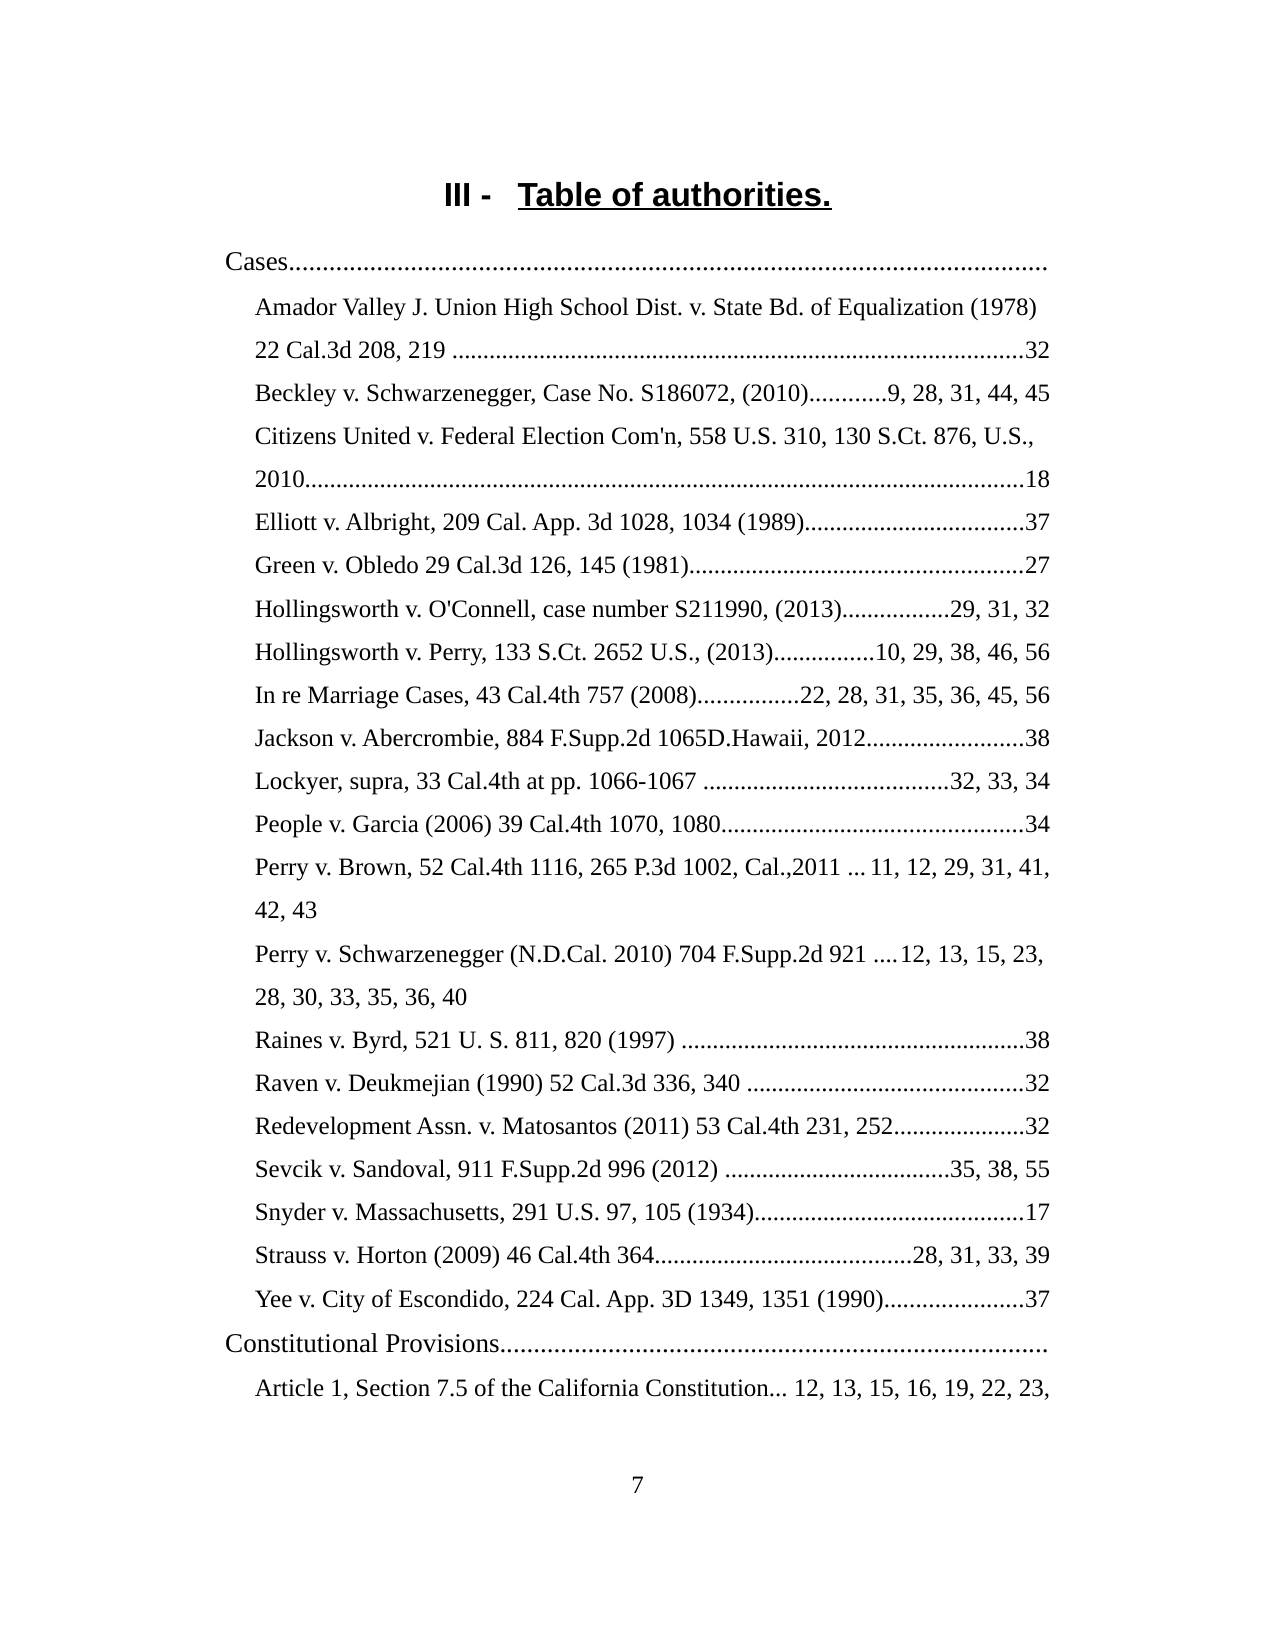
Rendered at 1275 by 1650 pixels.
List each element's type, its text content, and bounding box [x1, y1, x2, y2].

text Hollingsworth v. Perry, 133 S.Ct. 2652 U.S., (2013) 10, 29, 38, 46, 56 [254, 637, 1050, 666]
text Raven v. Deukmejian (1990) 52 Cal.3d 336, 340 ... 32 [254, 1068, 1050, 1097]
subtitle Table of authorities. [225, 175, 1050, 213]
text Sevcik v. Sandoval, 911 F.Supp.2d 996 (2012) ... 35, 38, 55 [254, 1154, 1050, 1183]
text Raines v. Byrd, 521 U. S. 811, 820 (1997) ... 38 [254, 1025, 1050, 1054]
text Elliott v. Albright, 209 Cal. App. 3d 1028, 1034 (1989) 37 [254, 507, 1050, 536]
text Jackson v. Abercrombie, 884 F.Supp.2d 1065D.Hawaii, 2012... 38 [254, 723, 1050, 752]
text Green v. Obledo 29 Cal.3d 126, 145 (1981) 27 [254, 551, 1050, 579]
text Lockyer, supra, 33 Cal.4th at pp. 1066-1067 ... 32, 33, 34 [254, 766, 1050, 795]
text In re Marriage Cases, 43 Cal.4th 757 (2008) 22, 28, 31, 35, 36, 45, 56 [254, 680, 1050, 709]
text Hollingsworth v. O'Connell, case number S211990, (2013) 29, 31, 32 [254, 594, 1050, 622]
text Cases [225, 245, 1050, 276]
text Beckley v. Schwarzenegger, Case No. S186072, (2010) 9, 28, 31, 44, 45 [254, 378, 1050, 407]
text Strauss v. Horton (2009) 46 Cal.4th 364 28, 31, 33, 39 [254, 1241, 1050, 1269]
text Amador Valley J. Union High School Dist. v. State Bd. of Equalization (1978) 22 Cal.3d 208, 219 ... 32 [254, 292, 1050, 364]
text Perry v. Schwarzenegger (N.D.Cal. 2010) 704 F.Supp.2d 921 ... 12, 13, 15, 23, 28, 30, 33, 35, 36, 40 [254, 939, 1050, 1011]
text Perry v. Brown, 52 Cal.4th 1116, 265 P.3d 1002, Cal.,2011 ... 11, 12, 29, 31, 41, 42, 43 [254, 852, 1050, 924]
text Yee v. City of Escondido, 224 Cal. App. 3D 1349, 1351 (1990) 37 [254, 1284, 1050, 1312]
text Article 1, Section 7.5 of the California Constitution... 12, 13, 15, 16, 19, 22, 23, [254, 1373, 1050, 1402]
text Redevelopment Assn. v. Matosantos (2011) 53 Cal.4th 231, 252 32 [254, 1111, 1050, 1140]
text Snyder v. Massachusetts, 291 U.S. 97, 105 (1934) 17 [254, 1197, 1050, 1226]
text Citizens United v. Federal Election Com'n, 558 U.S. 310, 130 S.Ct. 876, U.S., 2010 18 [254, 421, 1050, 493]
text People v. Garcia (2006) 39 Cal.4th 1070, 1080... 34 [254, 809, 1050, 838]
text Constitutional Provisions [225, 1327, 1050, 1358]
